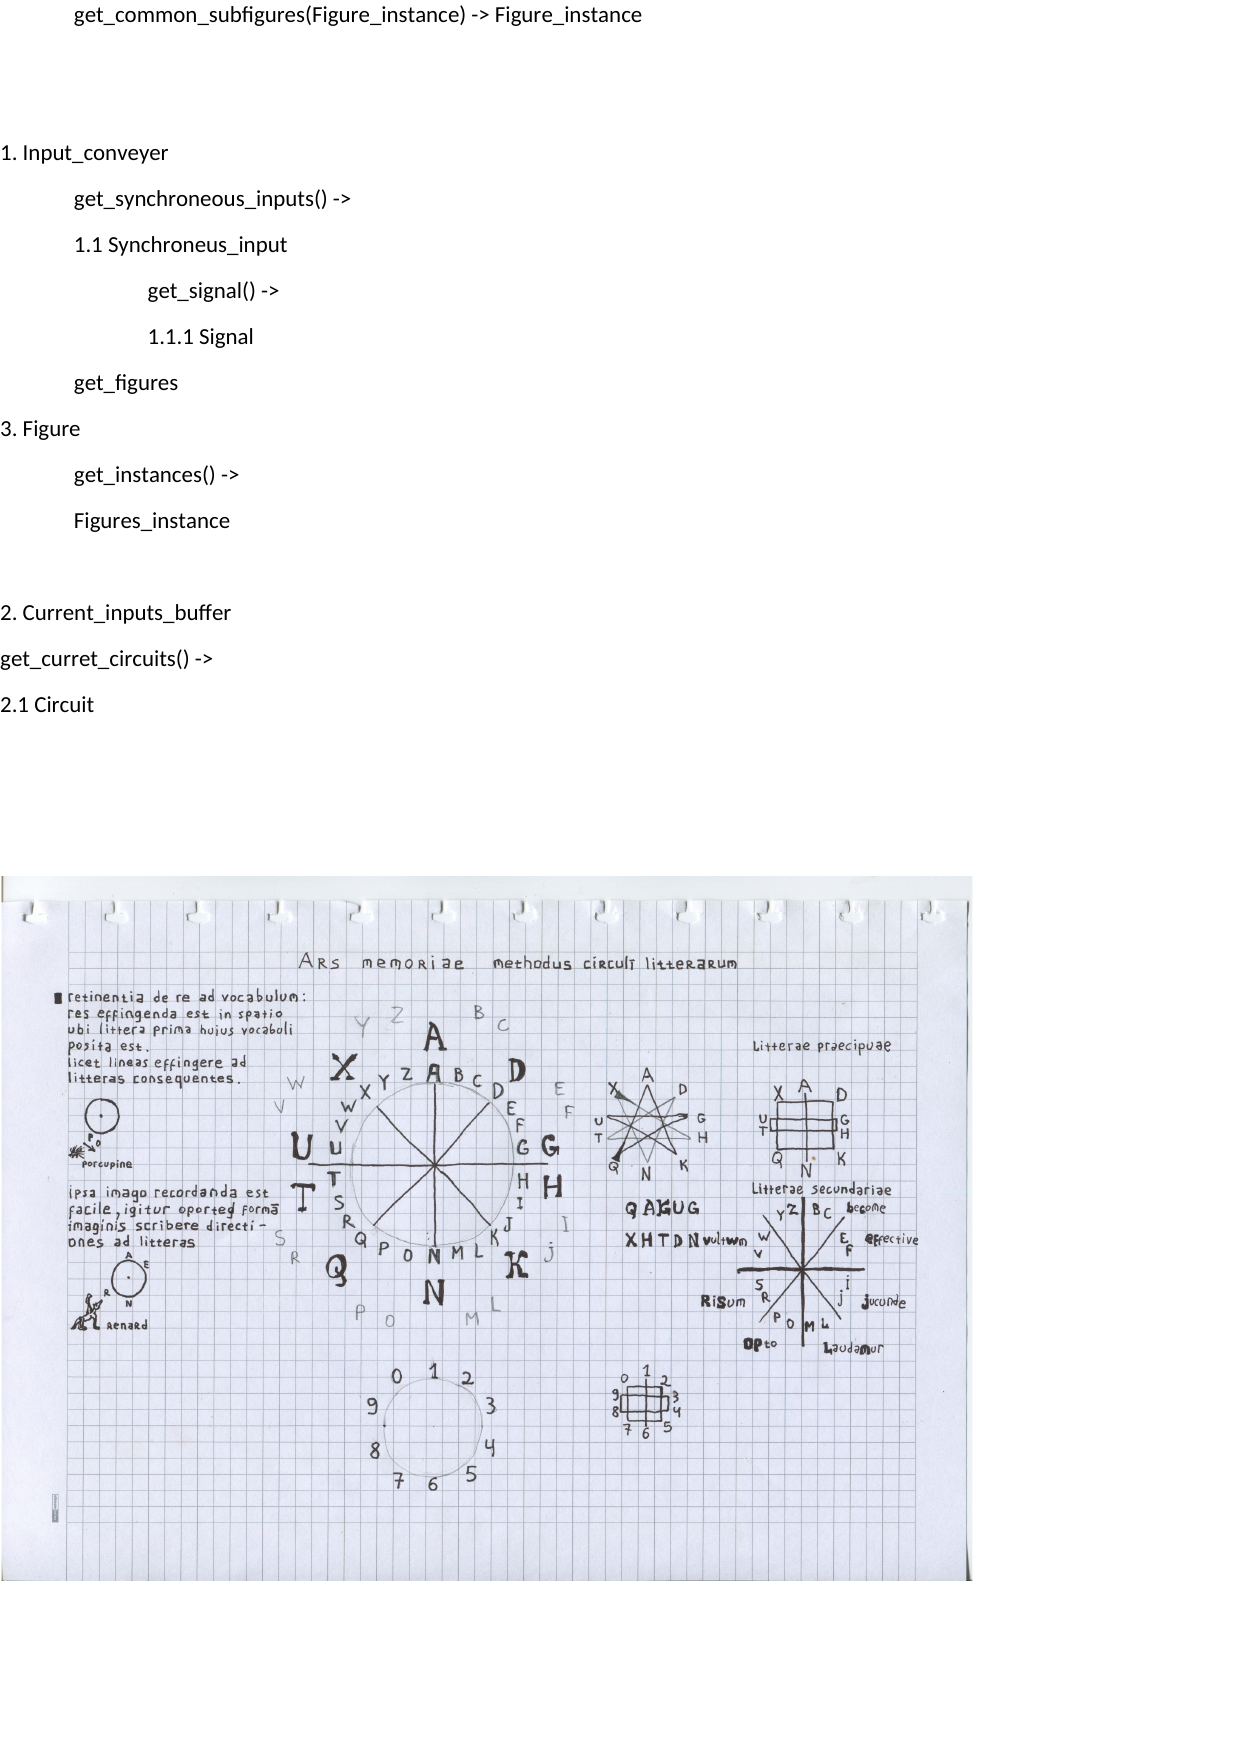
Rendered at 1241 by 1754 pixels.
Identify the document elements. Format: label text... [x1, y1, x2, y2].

text 2. Current_inputs_buffer [0, 598, 1240, 627]
text 1.1.1 Signal [0, 322, 1240, 350]
text get_figures [0, 368, 1240, 396]
text get_instances() -> [0, 460, 1240, 488]
text 1.1 Synchroneus_input [0, 230, 1240, 258]
text 2.1 Circuit [0, 691, 1240, 719]
text 1. Input_conveyer [0, 138, 1240, 166]
text get_synchroneous_inputs() -> [0, 184, 1240, 212]
text get_signal() -> [0, 276, 1240, 304]
text Figures_instance [0, 506, 1240, 534]
text get_common_subfigures(Figure_instance) -> Figure_instance [0, 0, 1240, 28]
text 3. Figure [0, 414, 1240, 442]
picture [1, 876, 973, 1581]
text get_curret_circuits() -> [0, 644, 1240, 673]
